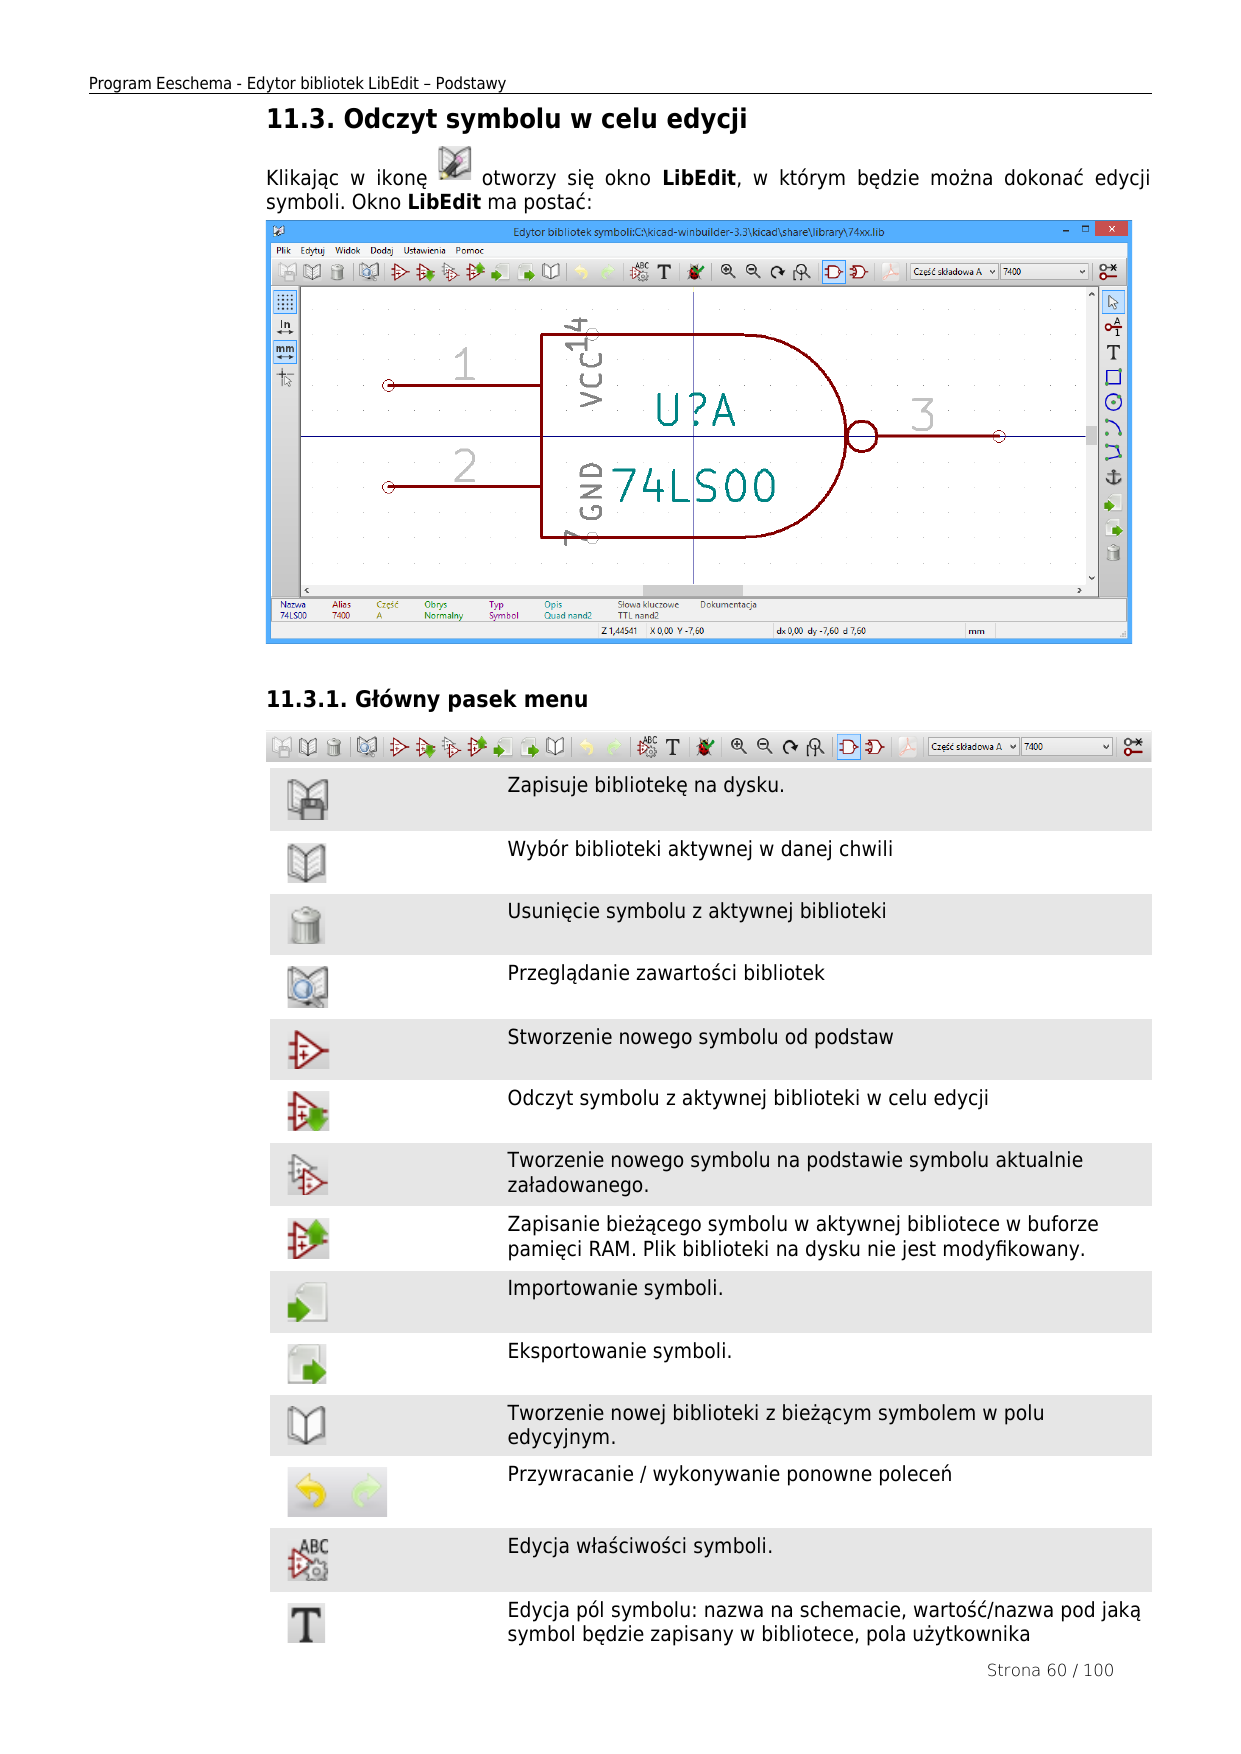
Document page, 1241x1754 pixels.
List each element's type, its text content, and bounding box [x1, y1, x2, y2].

table_cell [270, 894, 490, 955]
table_header [270, 768, 490, 831]
picture [265, 220, 1133, 644]
table_cell [270, 1528, 490, 1592]
subtitle Odczyt symbolu w celu edycji [266, 103, 1152, 135]
table_cell [270, 1271, 490, 1333]
subtitle Główny pasek menu [266, 686, 1152, 712]
table_cell [270, 1333, 490, 1395]
table_cell Odczyt symbolu z aktywnej biblioteki w celu edycji [490, 1080, 1152, 1142]
table_cell Tworzenie nowego symbolu na podstawie symbolu aktualnie załadowanego. [490, 1143, 1152, 1206]
table_cell Importowanie symboli. [490, 1271, 1152, 1333]
table_cell [270, 831, 490, 894]
table_cell [270, 955, 490, 1019]
table_cell Usunięcie symbolu z aktywnej biblioteki [490, 894, 1152, 955]
table_header Zapisuje bibliotekę na dysku. [490, 768, 1152, 831]
table_cell Stworzenie nowego symbolu od podstaw [490, 1019, 1152, 1080]
text Klikając w ikonę otworzy się okno LibEdit, w którym będzie można dokonać edycji symboli. Okno LibEdit ma postać: [266, 141, 1152, 214]
table_cell [270, 1080, 490, 1142]
table_cell Zapisanie bieżącego symbolu w aktywnej bibliotece w buforze pamięci RAM. Plik biblioteki na dysku nie jest modyfikowany. [490, 1206, 1152, 1271]
table_cell Przywracanie / wykonywanie ponowne poleceń [490, 1456, 1152, 1528]
table_cell [270, 1592, 490, 1654]
table_cell [270, 1143, 490, 1206]
table_cell [270, 1456, 490, 1528]
table_cell [270, 1019, 490, 1080]
table_cell Tworzenie nowej biblioteki z bieżącym symbolem w polu edycyjnym. [490, 1395, 1152, 1456]
table_cell Eksportowanie symboli. [490, 1333, 1152, 1395]
table_cell Edycja właściwości symboli. [490, 1528, 1152, 1592]
table_cell Wybór biblioteki aktywnej w danej chwili [490, 831, 1152, 894]
table_cell [270, 1395, 490, 1456]
table_cell [270, 1206, 490, 1271]
table_cell Przeglądanie zawartości bibliotek [490, 955, 1152, 1019]
table_cell Edycja pól symbolu: nazwa na schemacie, wartość/nazwa pod jaką symbol będzie zapisany w bibliotece, pola użytkownika [490, 1592, 1152, 1654]
picture [287, 1467, 388, 1517]
